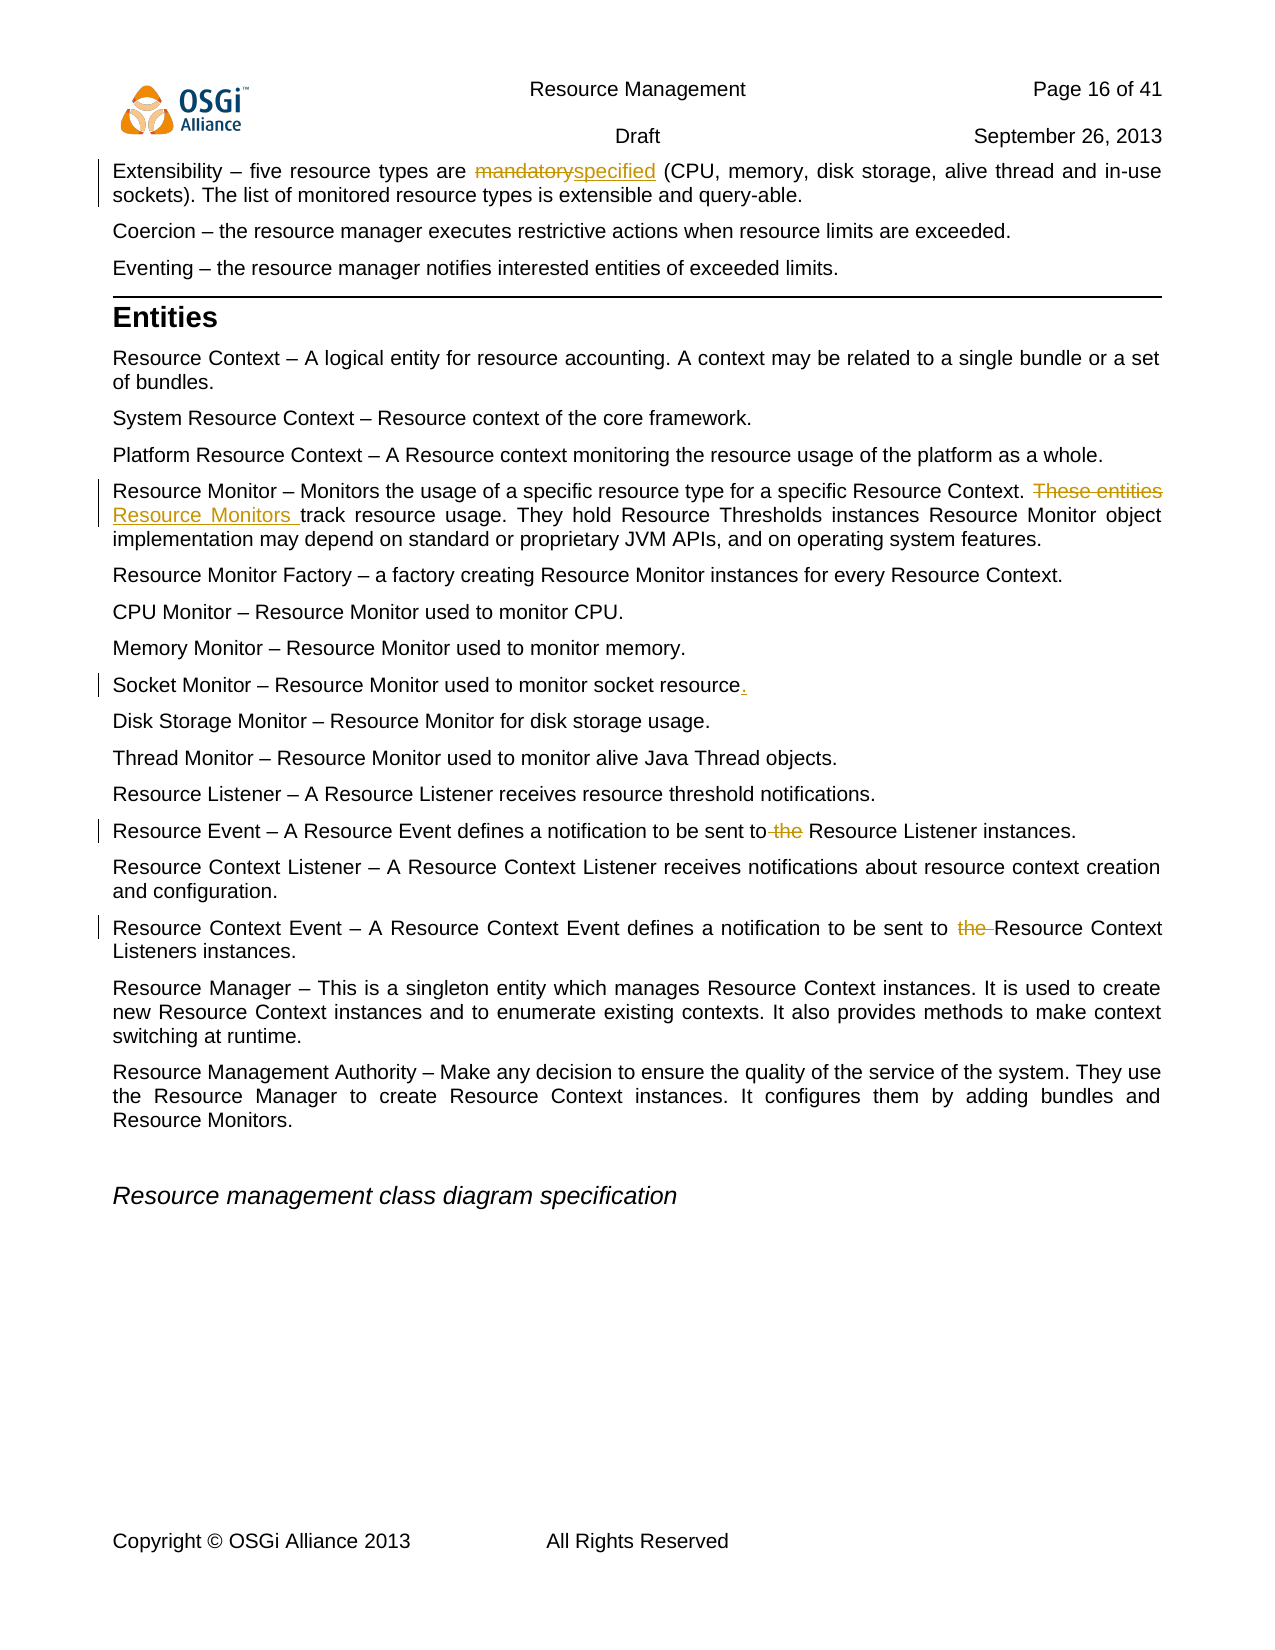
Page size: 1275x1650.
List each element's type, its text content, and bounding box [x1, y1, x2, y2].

text CPU Monitor – Resource Monitor used to monitor CPU. [112, 600, 1162, 624]
text Coercion – the resource manager executes restrictive actions when resource limits are exceeded. [112, 219, 1162, 243]
text Platform Resource Context – A Resource context monitoring the resource usage of the platform as a whole. [112, 442, 1162, 466]
text Resource Management Authority – Make any decision to ensure the quality of the service of the system. They use the Resource Manager to create Resource Context instances. It configures them by adding bundles and Resource Monitors. [112, 1060, 1162, 1132]
text Extensibility – five resource types are specified (CPU, memory, disk storage, alive thread and in-use sockets). The list of monitored resource types is extensible and query-able. [112, 159, 1162, 207]
text Disk Storage Monitor – Resource Monitor for disk storage usage. [112, 709, 1162, 733]
text Resource Listener – A Resource Listener receives resource threshold notifications. [112, 782, 1162, 806]
text Thread Monitor – Resource Monitor used to monitor alive Java Thread objects. [112, 746, 1162, 769]
text Resource Context Event – A Resource Context Event defines a notification to be sent to Resource Context Listeners instances. [112, 915, 1162, 963]
text Eventing – the resource manager notifies interested entities of exceeded limits. [112, 256, 1162, 280]
text Resource Monitor – Monitors the usage of a specific resource type for a specific Resource Context. Resource Monitors track resource usage. They hold Resource Thresholds instances Resource Monitor object implementation may depend on standard or proprietary JVM APIs, and on operating system features. [112, 479, 1162, 551]
picture [113, 78, 257, 142]
text Resource management class diagram specification [112, 1181, 1162, 1210]
subtitle Entities [112, 297, 1162, 333]
text Memory Monitor – Resource Monitor used to monitor memory. [112, 636, 1162, 660]
text Resource Context Listener – A Resource Context Listener receives notifications about resource context creation and configuration. [112, 855, 1162, 903]
text Resource Monitor Factory – a factory creating Resource Monitor instances for every Resource Context. [112, 563, 1162, 587]
text Resource Event – A Resource Event defines a notification to be sent to Resource Listener instances. [112, 818, 1162, 842]
text Resource Context – A logical entity for resource accounting. A context may be related to a single bundle or a set of bundles. [112, 346, 1162, 393]
text Socket Monitor – Resource Monitor used to monitor socket resource. [112, 673, 1162, 697]
text System Resource Context – Resource context of the core framework. [112, 406, 1162, 430]
text Resource Manager – This is a singleton entity which manages Resource Context instances. It is used to create new Resource Context instances and to enumerate existing contexts. It also provides methods to make context switching at runtime. [112, 976, 1162, 1048]
